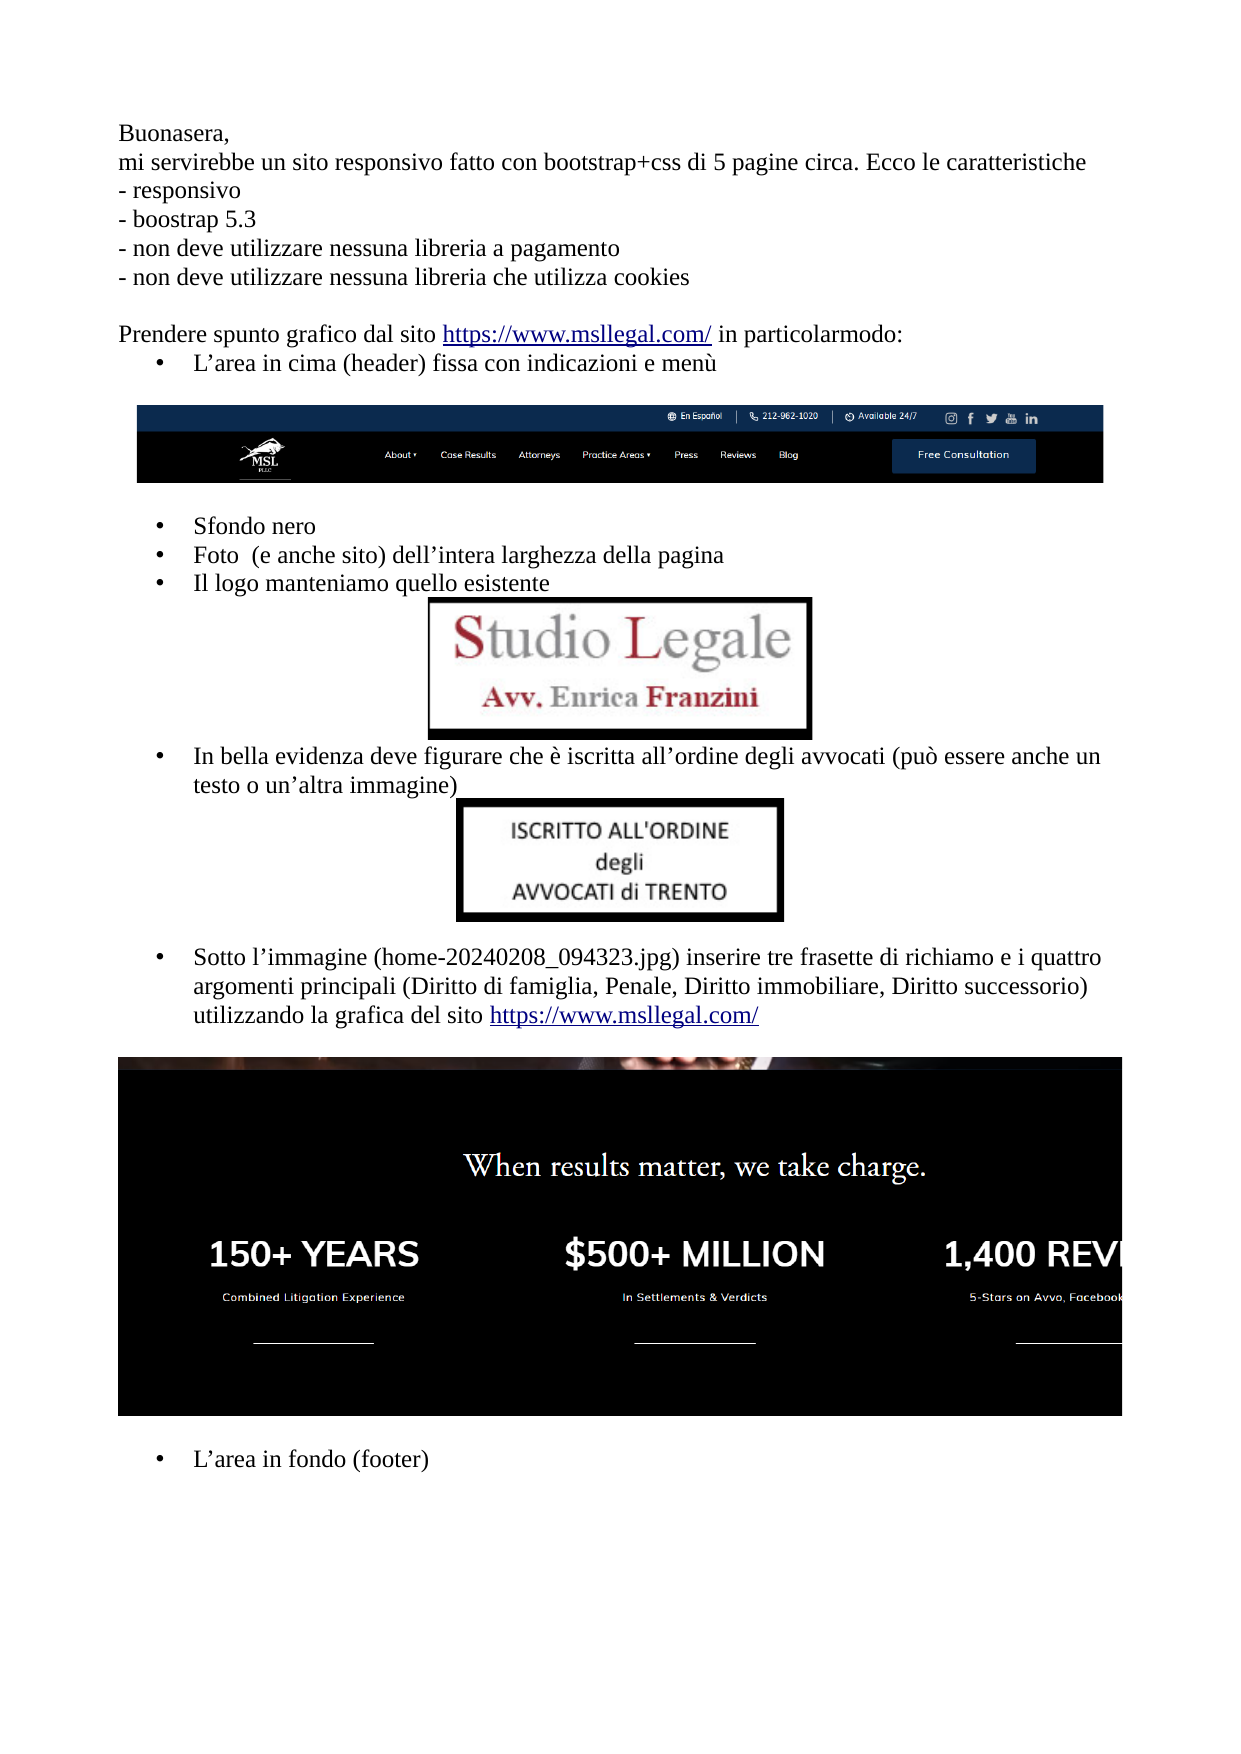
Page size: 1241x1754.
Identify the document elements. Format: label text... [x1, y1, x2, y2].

list Il logo manteniamo quello esistente [156, 568, 1122, 597]
list L’area in cima (header) fissa con indicazioni e menù [156, 348, 1122, 377]
picture [456, 798, 785, 922]
text mi servirebbe un sito responsivo fatto con bootstrap+css di 5 pagine circa. Ecco le caratteristiche [118, 147, 1122, 176]
list Sotto l’immagine (home-20240208_094323.jpg) inserire tre frasette di richiamo e i quattro argomenti principali (Diritto di famiglia, Penale, Diritto immobiliare, Diritto successorio) utilizzando la grafica del sito https://www.msllegal.com/ [156, 942, 1122, 1028]
text - non deve utilizzare nessuna libreria che utilizza cookies [118, 262, 1122, 291]
picture [427, 597, 813, 740]
picture [118, 1057, 1123, 1416]
list Sfondo nero [156, 511, 1122, 540]
text - non deve utilizzare nessuna libreria a pagamento [118, 233, 1122, 262]
text - responsivo [118, 176, 1122, 204]
text - boostrap 5.3 [118, 204, 1122, 233]
list L’area in fondo (footer) [156, 1444, 1122, 1473]
picture [136, 405, 1104, 483]
text Prendere spunto grafico dal sito https://www.msllegal.com/ in particolarmodo: [118, 319, 1122, 348]
list Foto (e anche sito) dell’intera larghezza della pagina [156, 540, 1122, 568]
text Buonasera, [118, 118, 1122, 147]
list In bella evidenza deve figurare che è iscritta all’ordine degli avvocati (può essere anche un testo o un’altra immagine) [156, 741, 1122, 798]
